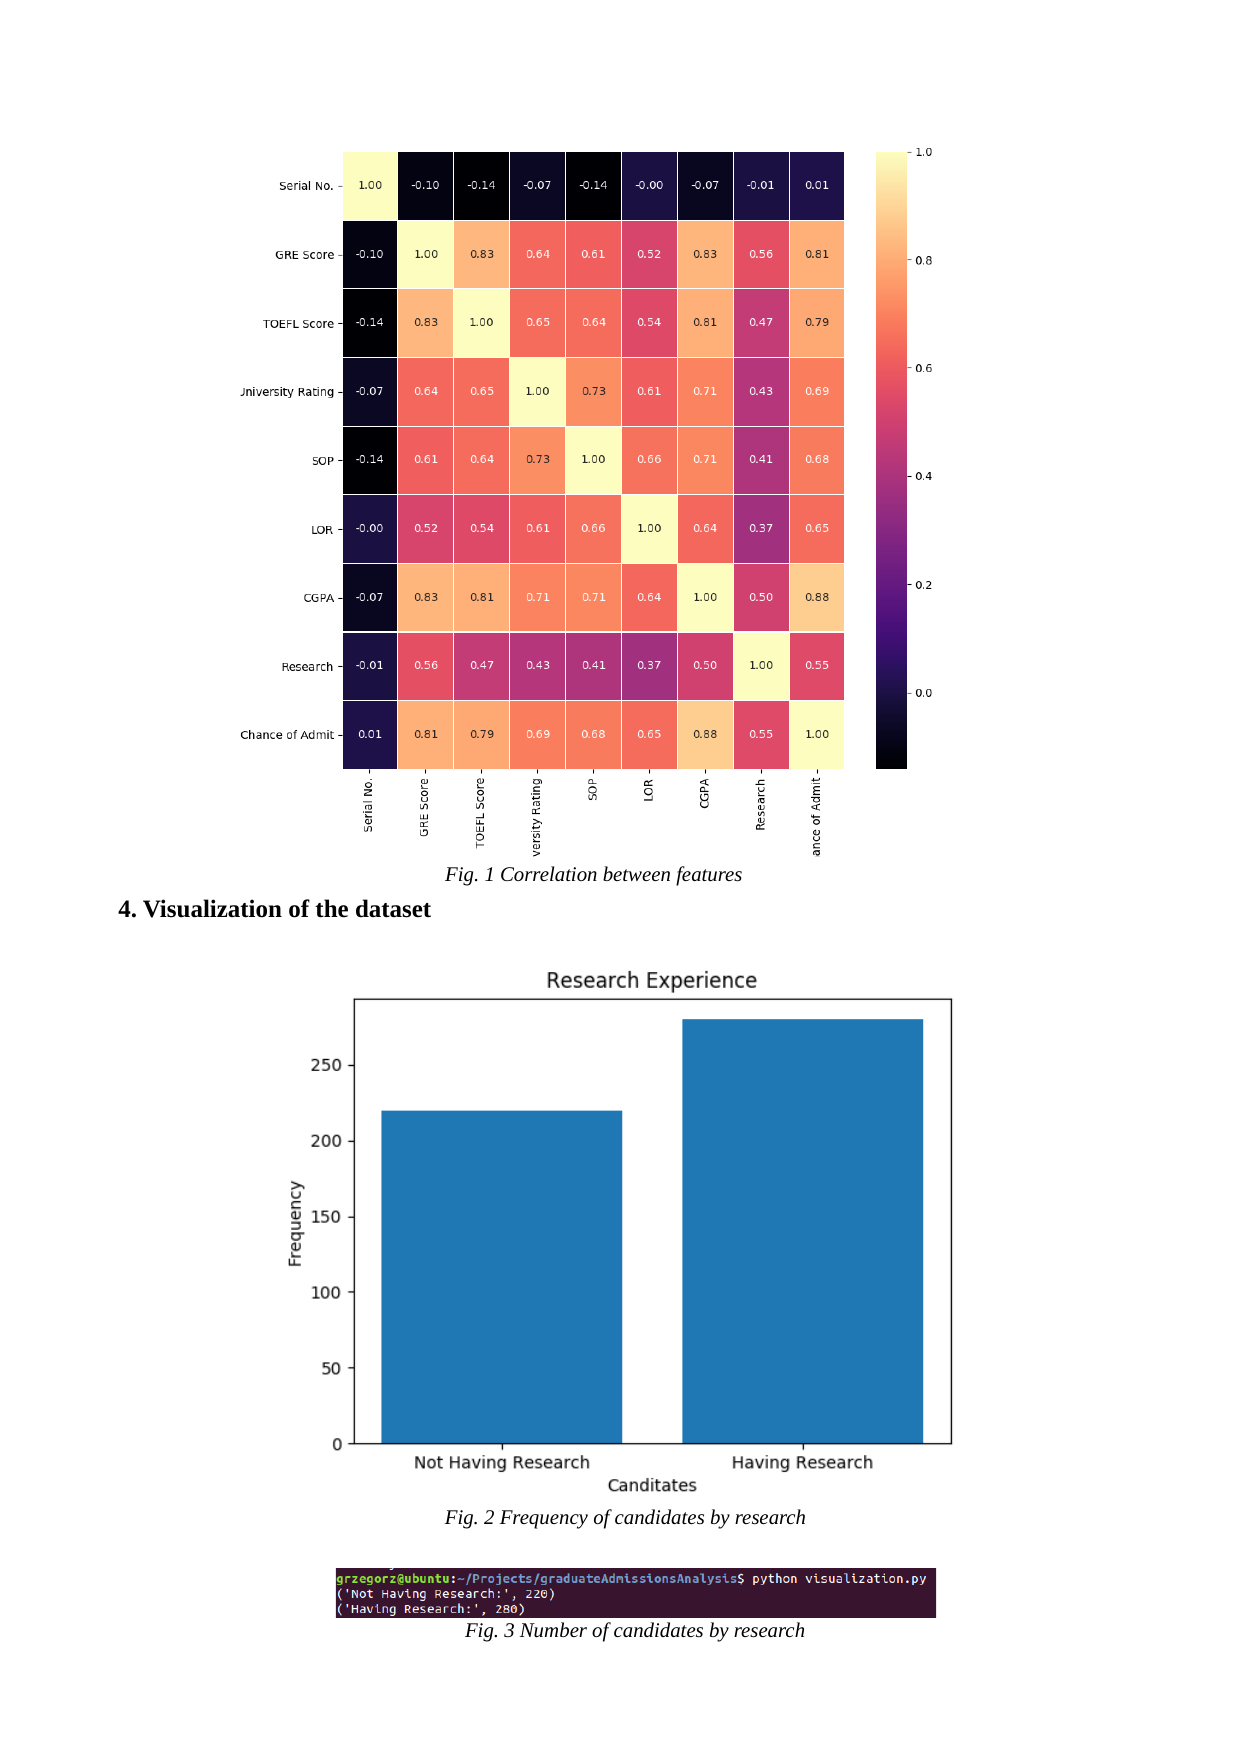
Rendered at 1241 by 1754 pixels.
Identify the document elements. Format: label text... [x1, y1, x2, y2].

text 4. Visualization of the dataset [118, 894, 1122, 923]
picture [240, 131, 949, 857]
text Fig. 1 Correlation between features [241, 857, 949, 886]
text Fig. 2 Frequency of candidates by research [278, 1501, 974, 1529]
text Fig. 3 Number of candidates by research [336, 1618, 936, 1642]
picture [278, 959, 975, 1501]
picture [335, 1568, 937, 1618]
